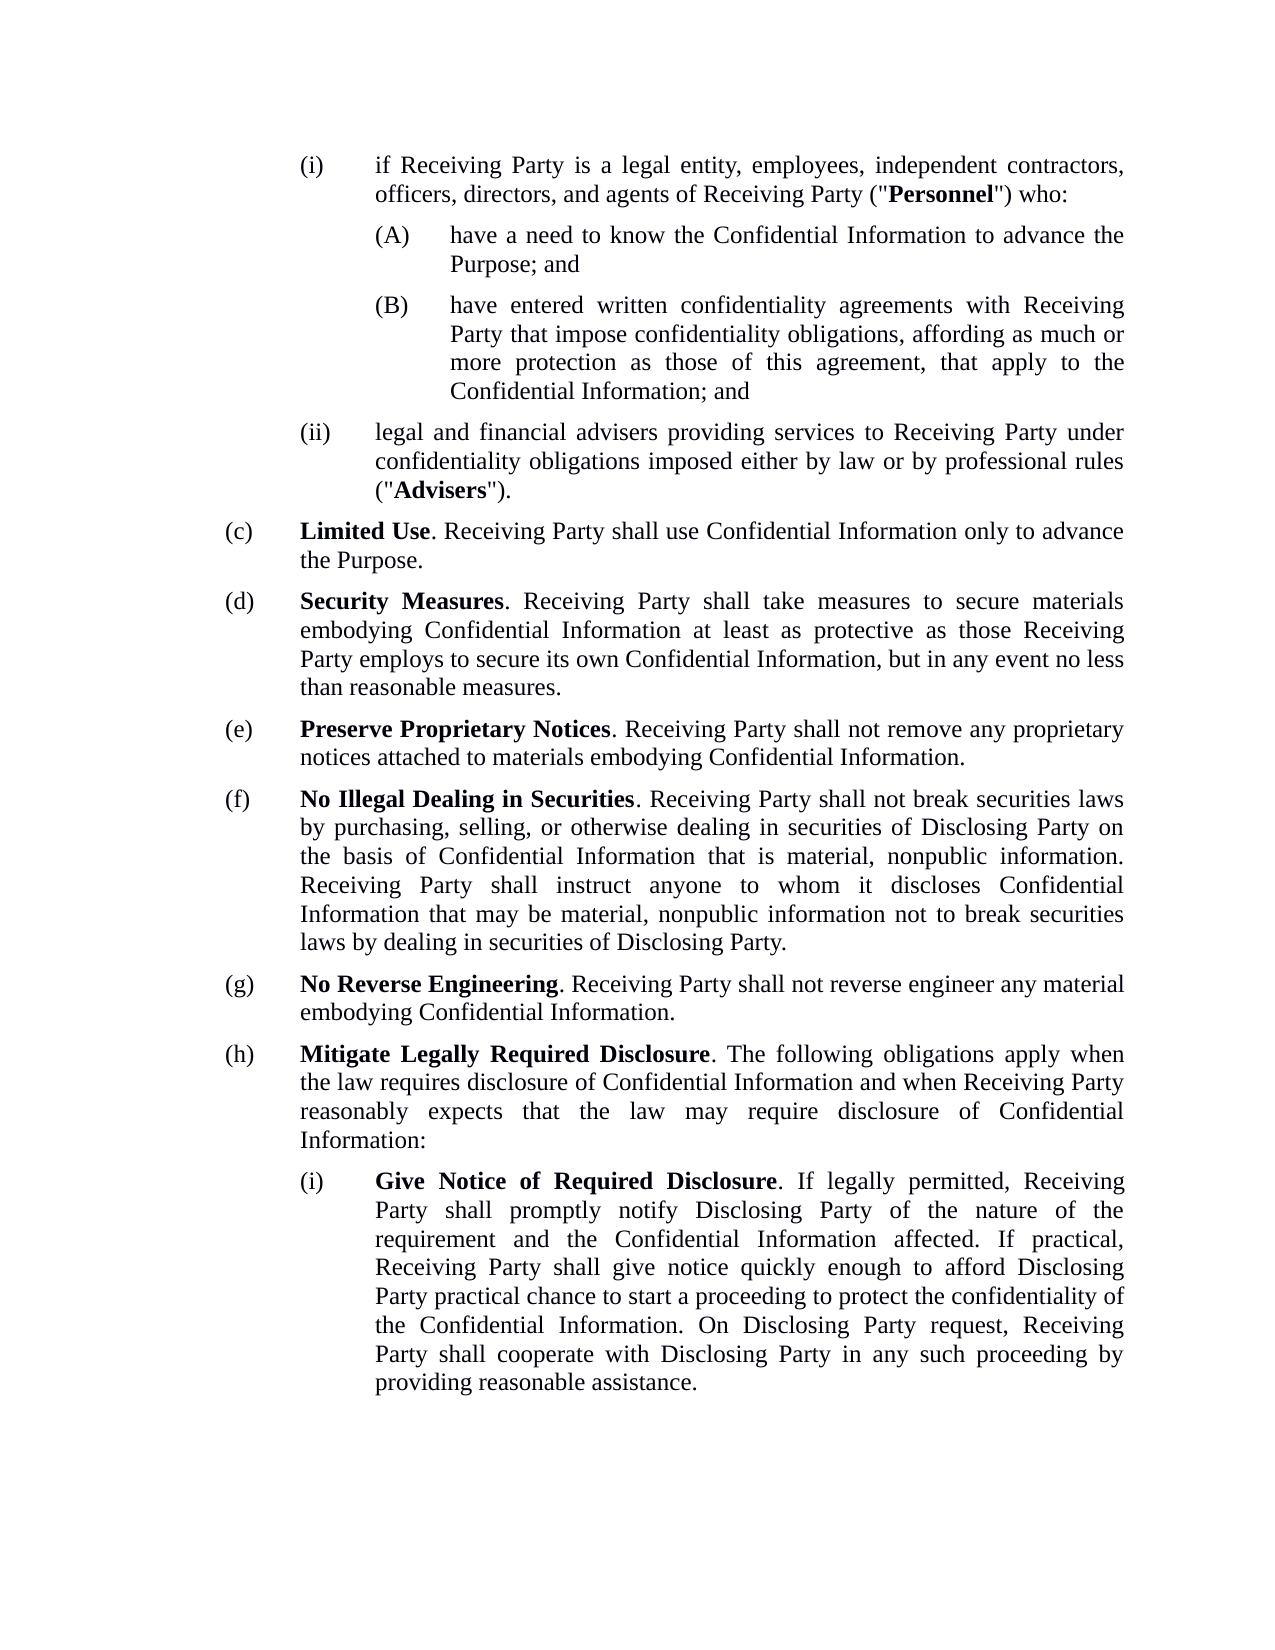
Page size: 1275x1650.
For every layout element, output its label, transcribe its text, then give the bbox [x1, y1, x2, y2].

text (ii) legal and financial advisers providing services to Receiving Party under confidentiality obligations imposed either by law or by professional rules ("Advisers"). [300, 417, 1125, 504]
text (d) Security Measures. Receiving Party shall take measures to secure materials embodying Confidential Information at least as protective as those Receiving Party employs to secure its own Confidential Information, but in any event no less than reasonable measures. [225, 586, 1125, 701]
text (B) have entered written confidentiality agreements with Receiving Party that impose confidentiality obligations, affording as much or more protection as those of this agreement, that apply to the Confidential Information; and [375, 290, 1125, 405]
text (h) Mitigate Legally Required Disclosure. The following obligations apply when the law requires disclosure of Confidential Information and when Receiving Party reasonably expects that the law may require disclosure of Confidential Information: [225, 1039, 1125, 1154]
text (i) Give Notice of Required Disclosure. If legally permitted, Receiving Party shall promptly notify Disclosing Party of the nature of the requirement and the Confidential Information affected. If practical, Receiving Party shall give notice quickly enough to afford Disclosing Party practical chance to start a proceeding to protect the confidentiality of the Confidential Information. On Disclosing Party request, Receiving Party shall cooperate with Disclosing Party in any such proceeding by providing reasonable assistance. [300, 1166, 1125, 1396]
text (A) have a need to know the Confidential Information to advance the Purpose; and [375, 220, 1125, 277]
text (e) Preserve Proprietary Notices. Receiving Party shall not remove any proprietary notices attached to materials embodying Confidential Information. [225, 714, 1125, 771]
text (i) if Receiving Party is a legal entity, employees, independent contractors, officers, directors, and agents of Receiving Party ("Personnel") who: [300, 150, 1125, 207]
text (g) No Reverse Engineering. Receiving Party shall not reverse engineer any material embodying Confidential Information. [225, 969, 1125, 1026]
text (c) Limited Use. Receiving Party shall use Confidential Information only to advance the Purpose. [225, 516, 1125, 574]
text (f) No Illegal Dealing in Securities. Receiving Party shall not break securities laws by purchasing, selling, or otherwise dealing in securities of Disclosing Party on the basis of Confidential Information that is material, nonpublic information. Receiving Party shall instruct anyone to whom it discloses Confidential Information that may be material, nonpublic information not to break securities laws by dealing in securities of Disclosing Party. [225, 784, 1125, 956]
